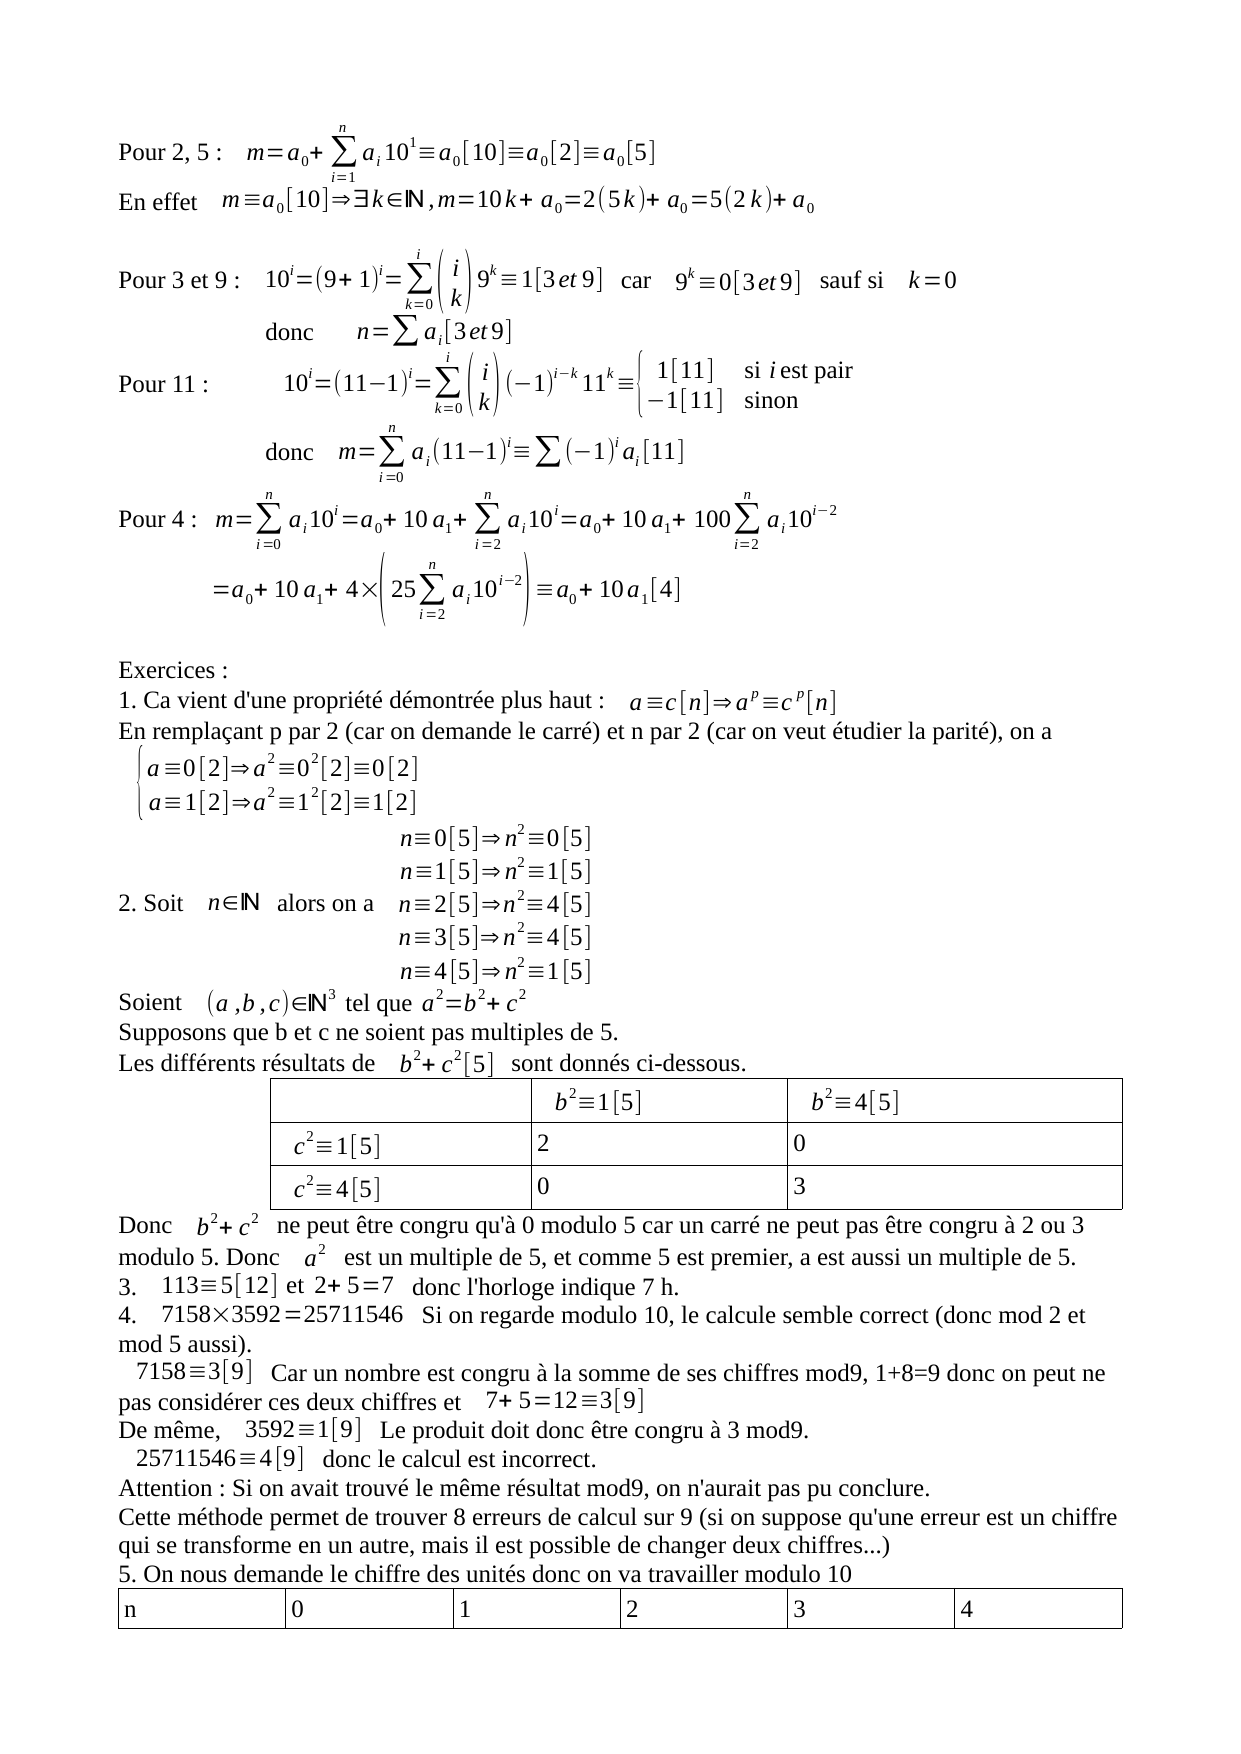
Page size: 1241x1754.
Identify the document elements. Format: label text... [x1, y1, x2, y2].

table_cell [271, 1166, 531, 1209]
text Supposons que b et c ne soient pas multiples de 5. [118, 1017, 1122, 1046]
text Attention : Si on avait trouvé le même résultat mod9, on n'aurait pas pu conclure. [118, 1473, 1122, 1502]
text Pour 4 : [118, 485, 1122, 552]
table_header 4 [955, 1589, 1122, 1628]
table_header 1 [454, 1589, 620, 1628]
text Exercices : [118, 655, 1122, 684]
table_header 2 [621, 1589, 787, 1628]
text 2. Soit alors on a [118, 820, 1122, 985]
text En remplaçant p par 2 (car on demande le carré) et n par 2 (car on veut étudier la parité), on a [118, 716, 1122, 745]
text Pour 11 : [118, 349, 1122, 418]
text Les différents résultats de sont donnés ci-dessous. [118, 1046, 1122, 1078]
text 3. donc l'horloge indique 7 h. [118, 1272, 1122, 1300]
text 1. Ca vient d'une propriété démontrée plus haut : [118, 684, 1122, 716]
table_cell [271, 1123, 531, 1165]
table_cell 3 [788, 1166, 1122, 1209]
text En effet [118, 185, 1122, 217]
table_header [271, 1079, 531, 1122]
text donc [118, 314, 1122, 349]
text 5. On nous demande le chiffre des unités donc on va travailler modulo 10 [118, 1559, 1122, 1588]
table_header [532, 1079, 787, 1122]
text Donc ne peut être congru qu'à 0 modulo 5 car un carré ne peut pas être congru à 2 ou 3 modulo 5. Donc est un multiple de 5, et comme 5 est premier, a est aussi un multiple de 5. [118, 1209, 1122, 1272]
table_cell 2 [532, 1123, 787, 1165]
text 4. Si on regarde modulo 10, le calcule semble correct (donc mod 2 et mod 5 aussi). [118, 1300, 1122, 1358]
text Soient [118, 985, 1122, 1017]
text Pour 3 et 9 : car sauf si [118, 246, 1122, 314]
table_cell 0 [532, 1166, 787, 1209]
table_header 0 [286, 1589, 453, 1628]
table_header [788, 1079, 1122, 1122]
text donc le calcul est incorrect. [118, 1444, 1122, 1473]
text Cette méthode permet de trouver 8 erreurs de calcul sur 9 (si on suppose qu'une erreur est un chiffre qui se transforme en un autre, mais il est possible de changer deux chiffres...) [118, 1502, 1122, 1559]
text Car un nombre est congru à la somme de ses chiffres mod9, 1+8=9 donc on peut ne pas considérer ces deux chiffres et [118, 1358, 1122, 1415]
text Pour 2, 5 : [118, 118, 1122, 185]
table_cell 0 [788, 1123, 1122, 1165]
table_header n [119, 1589, 285, 1628]
table_header 3 [788, 1589, 954, 1628]
text De même, Le produit doit donc être congru à 3 mod9. [118, 1415, 1122, 1444]
text donc [118, 418, 1122, 485]
